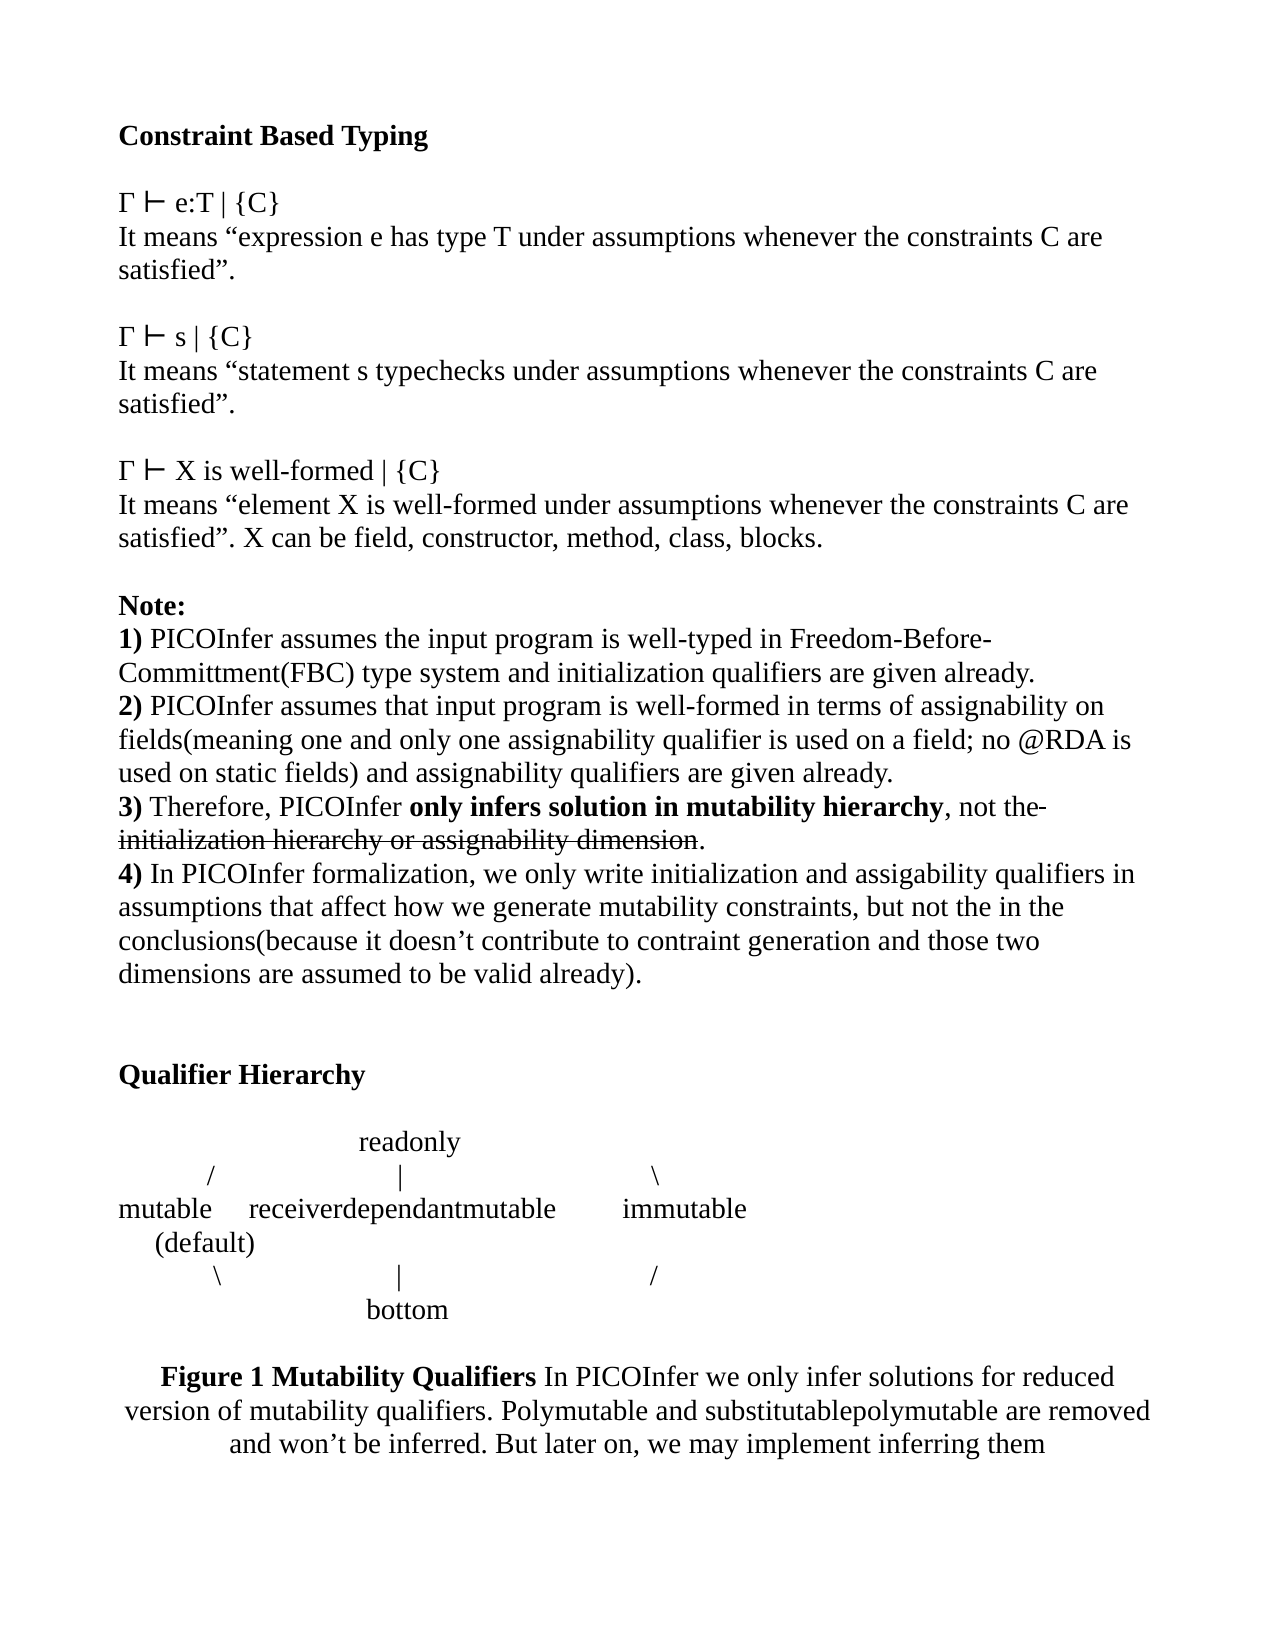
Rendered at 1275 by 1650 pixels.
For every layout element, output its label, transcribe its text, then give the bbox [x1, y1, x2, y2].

text Qualifier Hierarchy [118, 1057, 1157, 1091]
text readonly [118, 1124, 1157, 1158]
text mutable receiverdependantmutable immutable [118, 1191, 1157, 1225]
text Γ ⊢ e:T | {C} [118, 185, 1157, 219]
text Figure 1 Mutability Qualifiers In PICOInfer we only infer solutions for reduced version of mutability qualifiers. Polymutable and substitutablepolymutable are removed and won’t be inferred. But later on, we may implement inferring them [118, 1359, 1157, 1460]
text Constraint Based Typing [118, 118, 1157, 152]
text \ | / [118, 1258, 1157, 1292]
text 2) PICOInfer assumes that input program is well-formed in terms of assignability on fields(meaning one and only one assignability qualifier is used on a field; no @RDA is used on static fields) and assignability qualifiers are given already. [118, 688, 1157, 789]
text Note: [118, 588, 1157, 621]
text It means “element X is well-formed under assumptions whenever the constraints C are satisfied”. X can be field, constructor, method, class, blocks. [118, 487, 1157, 554]
text (default) [118, 1225, 1157, 1258]
text 4) In PICOInfer formalization, we only write initialization and assigability qualifiers in assumptions that affect how we generate mutability constraints, but not the in the conclusions(because it doesn’t contribute to contraint generation and those two dimensions are assumed to be valid already). [118, 856, 1157, 990]
text It means “statement s typechecks under assumptions whenever the constraints C are satisfied”. [118, 353, 1157, 420]
text Γ ⊢ X is well-formed | {C} [118, 453, 1157, 487]
text It means “expression e has type T under assumptions whenever the constraints C are satisfied”. [118, 219, 1157, 286]
text 1) PICOInfer assumes the input program is well-typed in Freedom-Before-Committment(FBC) type system and initialization qualifiers are given already. [118, 621, 1157, 688]
text Γ ⊢ s | {C} [118, 319, 1157, 353]
text / | \ [118, 1158, 1157, 1191]
text bottom [118, 1292, 1157, 1326]
text 3) Therefore, PICOInfer only infers solution in mutability hierarchy, not the initialization hierarchy or assignability dimension. [118, 789, 1157, 856]
